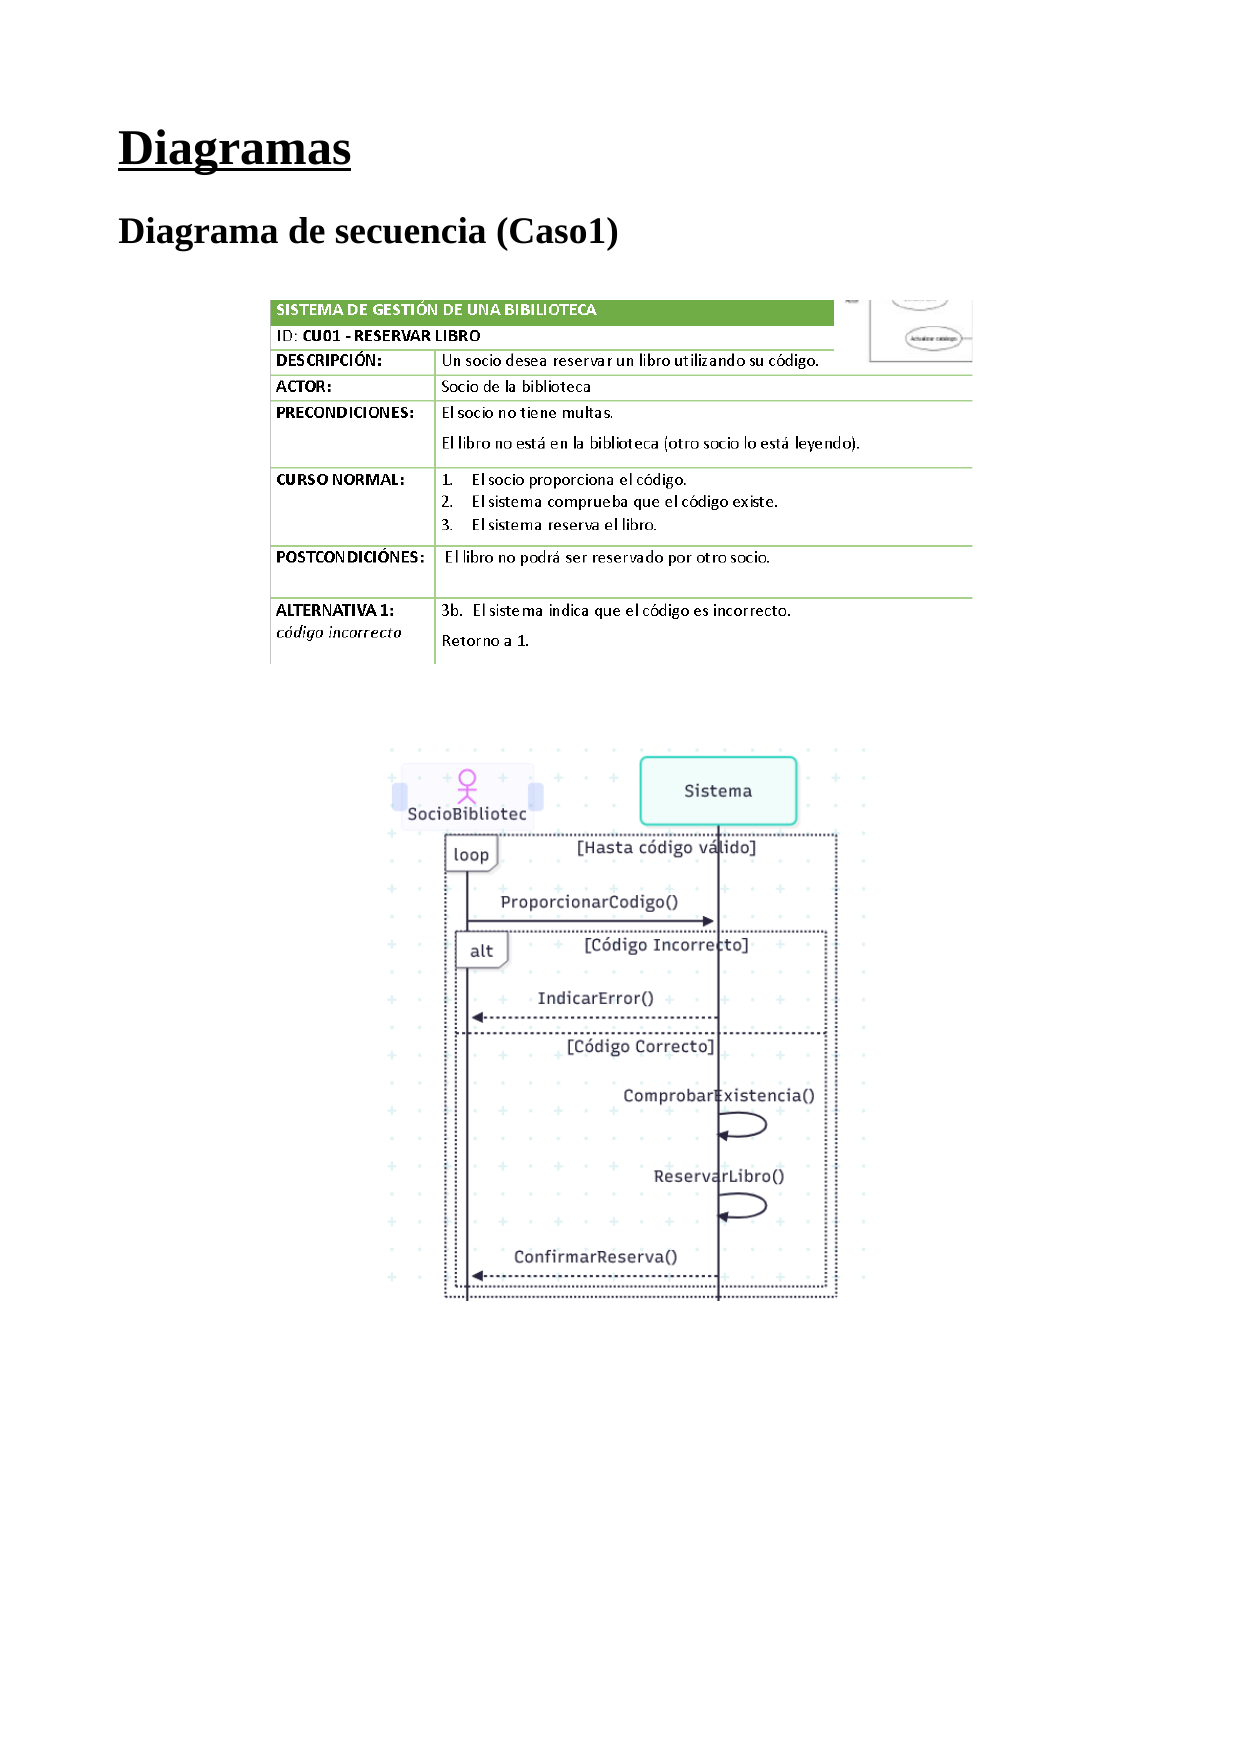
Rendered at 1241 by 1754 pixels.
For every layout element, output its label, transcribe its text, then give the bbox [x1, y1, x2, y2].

picture [370, 737, 884, 1301]
picture [270, 300, 973, 664]
subtitle Diagramas [118, 118, 1122, 176]
subtitle Diagrama de secuencia (Caso1) [118, 209, 1122, 252]
